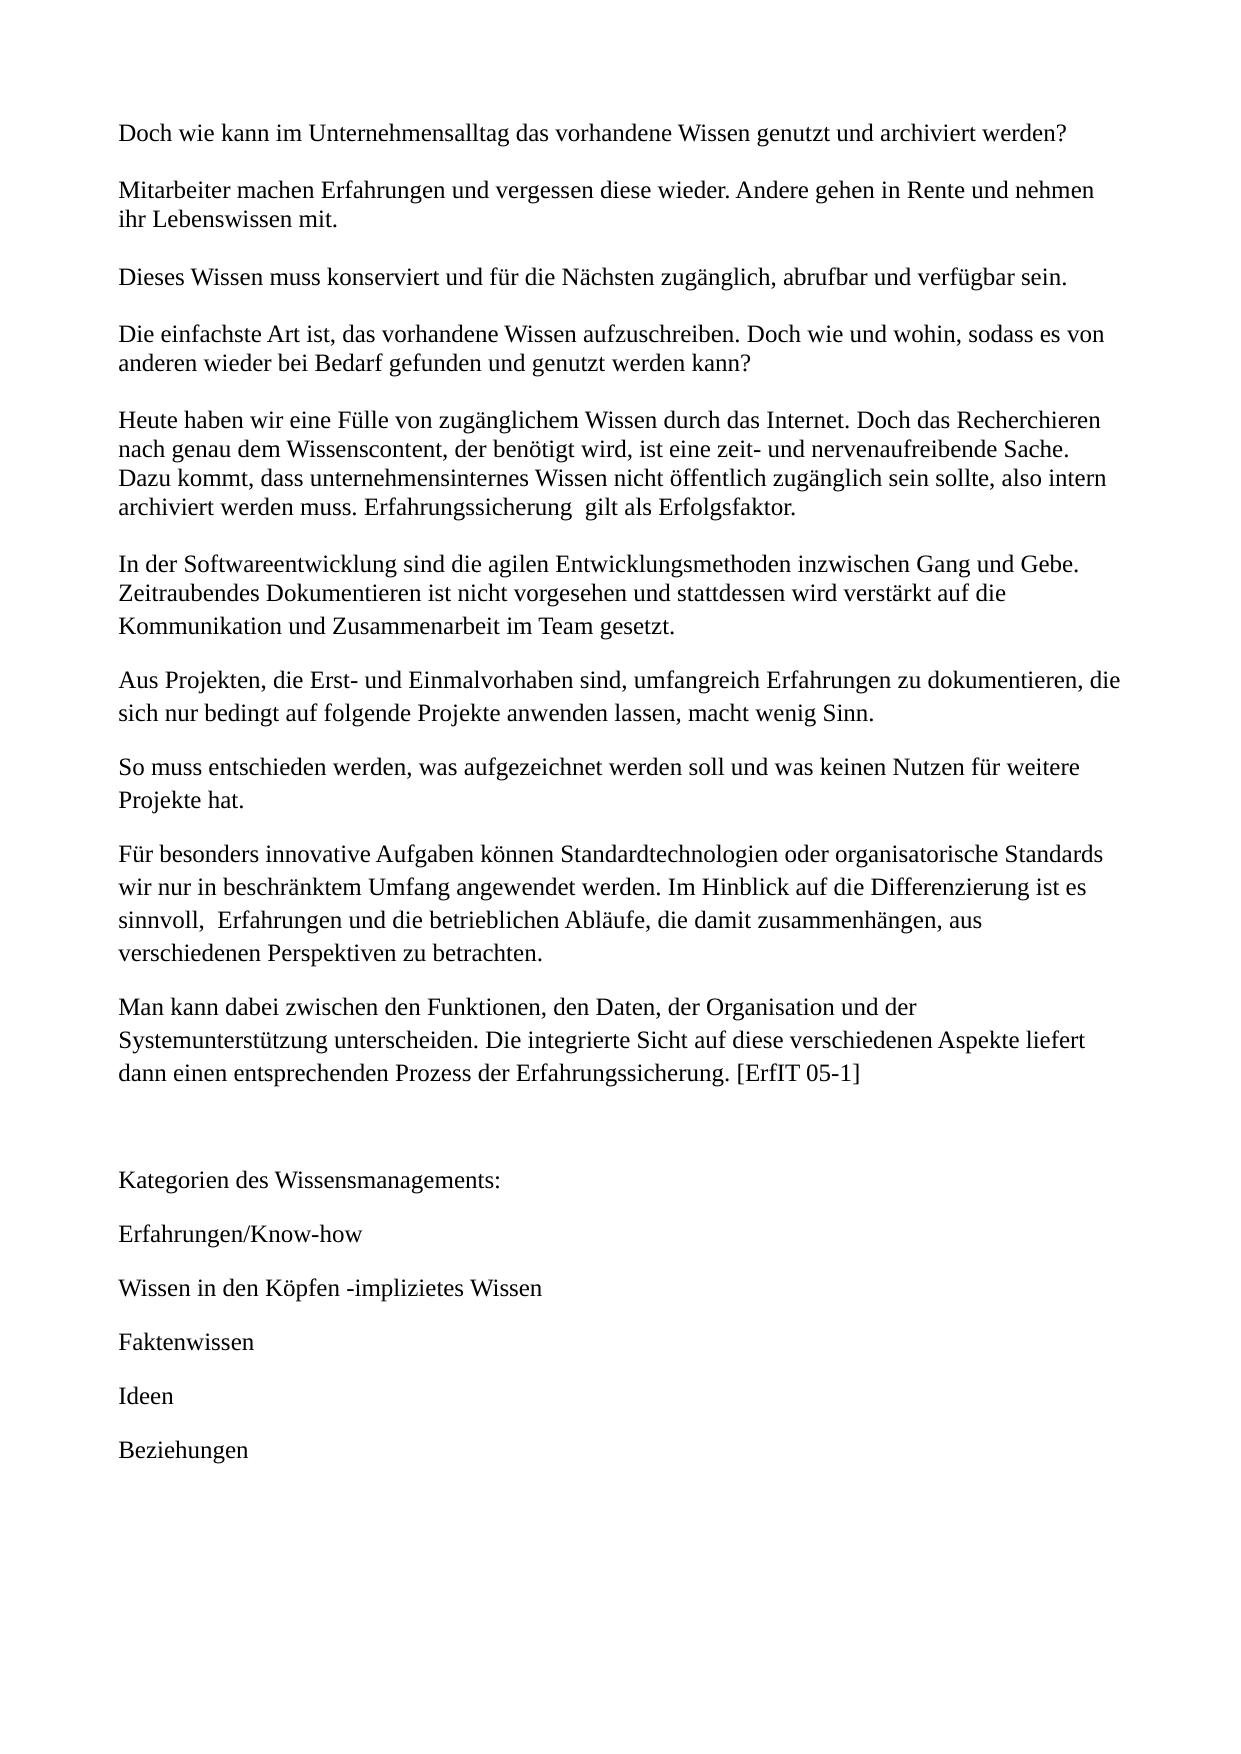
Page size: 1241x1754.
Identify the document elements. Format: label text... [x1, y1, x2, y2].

text Aus Projekten, die Erst- und Einmalvorhaben sind, umfangreich Erfahrungen zu dokumentieren, die sich nur bedingt auf folgende Projekte anwenden lassen, macht wenig Sinn. [118, 665, 1122, 727]
text Mitarbeiter machen Erfahrungen und vergessen diese wieder. Andere gehen in Rente und nehmen ihr Lebenswissen mit. [118, 176, 1122, 233]
text So muss entschieden werden, was aufgezeichnet werden soll und was keinen Nutzen für weitere Projekte hat. [118, 752, 1122, 814]
text Dieses Wissen muss konserviert und für die Nächsten zugänglich, abrufbar und verfügbar sein. [118, 262, 1122, 291]
text Faktenwissen [118, 1327, 1122, 1356]
text Erfahrungen/Know-how [118, 1219, 1122, 1248]
text Die einfachste Art ist, das vorhandene Wissen aufzuschreiben. Doch wie und wohin, sodass es von anderen wieder bei Bedarf gefunden und genutzt werden kann? [118, 319, 1122, 377]
text Ideen [118, 1381, 1122, 1409]
text In der Softwareentwicklung sind die agilen Entwicklungsmethoden inzwischen Gang und Gebe. [118, 549, 1122, 578]
text Kategorien des Wissensmanagements: [118, 1165, 1122, 1194]
text Wissen in den Köpfen -implizietes Wissen [118, 1273, 1122, 1302]
text Heute haben wir eine Fülle von zugänglichem Wissen durch das Internet. Doch das Recherchieren nach genau dem Wissenscontent, der benötigt wird, ist eine zeit- und nervenaufreibende Sache. Dazu kommt, dass unternehmensinternes Wissen nicht öffentlich zugänglich sein sollte, also intern archiviert werden muss. Erfahrungssicherung gilt als Erfolgsfaktor. [118, 406, 1122, 521]
text Man kann dabei zwischen den Funktionen, den Daten, der Organisation und der Systemunterstützung unterscheiden. Die integrierte Sicht auf diese verschiedenen Aspekte liefert dann einen entsprechenden Prozess der Erfahrungssicherung. [ErfIT 05-1] [118, 992, 1122, 1086]
text Beziehungen [118, 1435, 1122, 1463]
text Doch wie kann im Unternehmensalltag das vorhandene Wissen genutzt und archiviert werden? [118, 118, 1122, 147]
text Zeitraubendes Dokumentieren ist nicht vorgesehen und stattdessen wird verstärkt auf die Kommunikation und Zusammenarbeit im Team gesetzt. [118, 578, 1122, 640]
text Für besonders innovative Aufgaben können Standardtechnologien oder organisatorische Standards wir nur in beschränktem Umfang angewendet werden. Im Hinblick auf die Differenzierung ist es sinnvoll, Erfahrungen und die betrieblichen Abläufe, die damit zusammenhängen, aus verschiedenen Perspektiven zu betrachten. [118, 839, 1122, 967]
